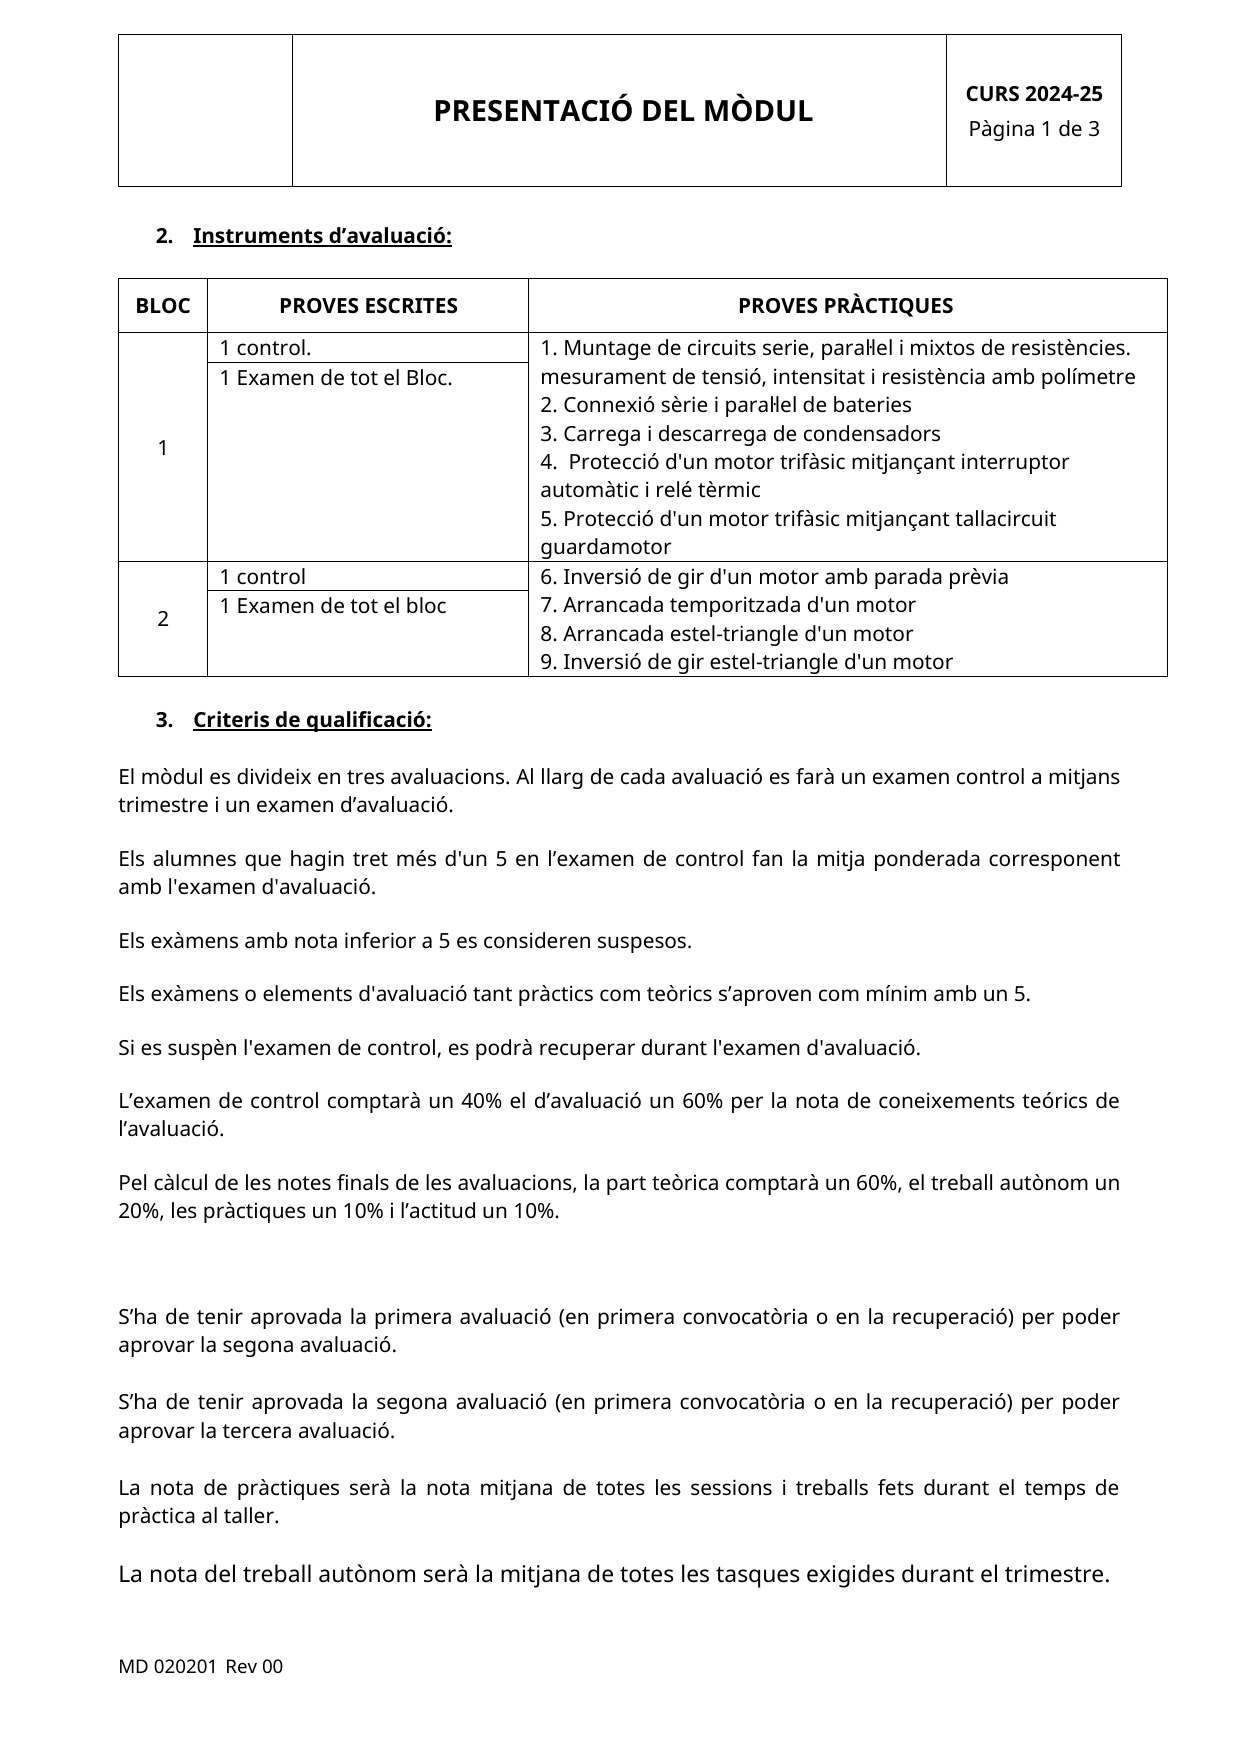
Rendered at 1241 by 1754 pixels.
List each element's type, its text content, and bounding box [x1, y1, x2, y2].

table_cell 1 Examen de tot el bloc [208, 591, 528, 676]
table_cell 6. Inversió de gir d'un motor amb parada prèvia 7. Arrancada temporitzada d'un motor 8. Arrancada estel-triangle d'un motor 9. Inversió de gir estel-triangle d'un motor [529, 562, 1167, 676]
table_cell 1. Muntage de circuits serie, paral·lel i mixtos de resistències. mesurament de tensió, intensitat i resistència amb polímetre 2. Connexió sèrie i paral·lel de bateries 3. Carrega i descarrega de condensadors 4. Protecció d'un motor trifàsic mitjançant interruptor automàtic i relé tèrmic 5. Protecció d'un motor trifàsic mitjançant tallacircuit guardamotor [529, 333, 1167, 561]
table_header PROVES ESCRITES [208, 279, 528, 332]
table_cell 1 Examen de tot el Bloc. [208, 363, 528, 561]
table_header BLOC [119, 279, 207, 332]
text S’ha de tenir aprovada la primera avaluació (en primera convocatòria o en la recuperació) per poder aprovar la segona avaluació. [118, 1302, 1122, 1359]
table_header PROVES PRÀCTIQUES [529, 279, 1167, 332]
text Els exàmens o elements d'avaluació tant pràctics com teòrics s’aproven com mínim amb un 5. [118, 979, 1122, 1008]
text Els exàmens amb nota inferior a 5 es consideren suspesos. [118, 926, 1122, 954]
text Si es suspèn l'examen de control, es podrà recuperar durant l'examen d'avaluació. [118, 1033, 1122, 1061]
text S’ha de tenir aprovada la segona avaluació (en primera convocatòria o en la recuperació) per poder aprovar la tercera avaluació. [118, 1387, 1122, 1444]
table_cell 1 [119, 333, 207, 561]
table_cell 1 control [208, 562, 528, 590]
list Criteris de qualificació: [156, 705, 1122, 733]
text Els alumnes que hagin tret més d'un 5 en l’examen de control fan la mitja ponderada corresponent amb l'examen d'avaluació. [118, 844, 1122, 901]
text La nota del treball autònom serà la mitjana de totes les tasques exigides durant el trimestre. [118, 1558, 1122, 1589]
text El mòdul es divideix en tres avaluacions. Al llarg de cada avaluació es farà un examen control a mitjans trimestre i un examen d’avaluació. [118, 762, 1122, 819]
table_cell 2 [119, 562, 207, 676]
table_cell 1 control. [208, 333, 528, 362]
list Instruments d’avaluació: [156, 221, 1122, 250]
text La nota de pràctiques serà la nota mitjana de totes les sessions i treballs fets durant el temps de pràctica al taller. [118, 1473, 1122, 1530]
text L’examen de control comptarà un 40% el d’avaluació un 60% per la nota de coneixements teórics de l’avaluació. [118, 1086, 1122, 1143]
text Pel càlcul de les notes finals de les avaluacions, la part teòrica comptarà un 60%, el treball autònom un 20%, les pràctiques un 10% i l’actitud un 10%. [118, 1168, 1122, 1225]
